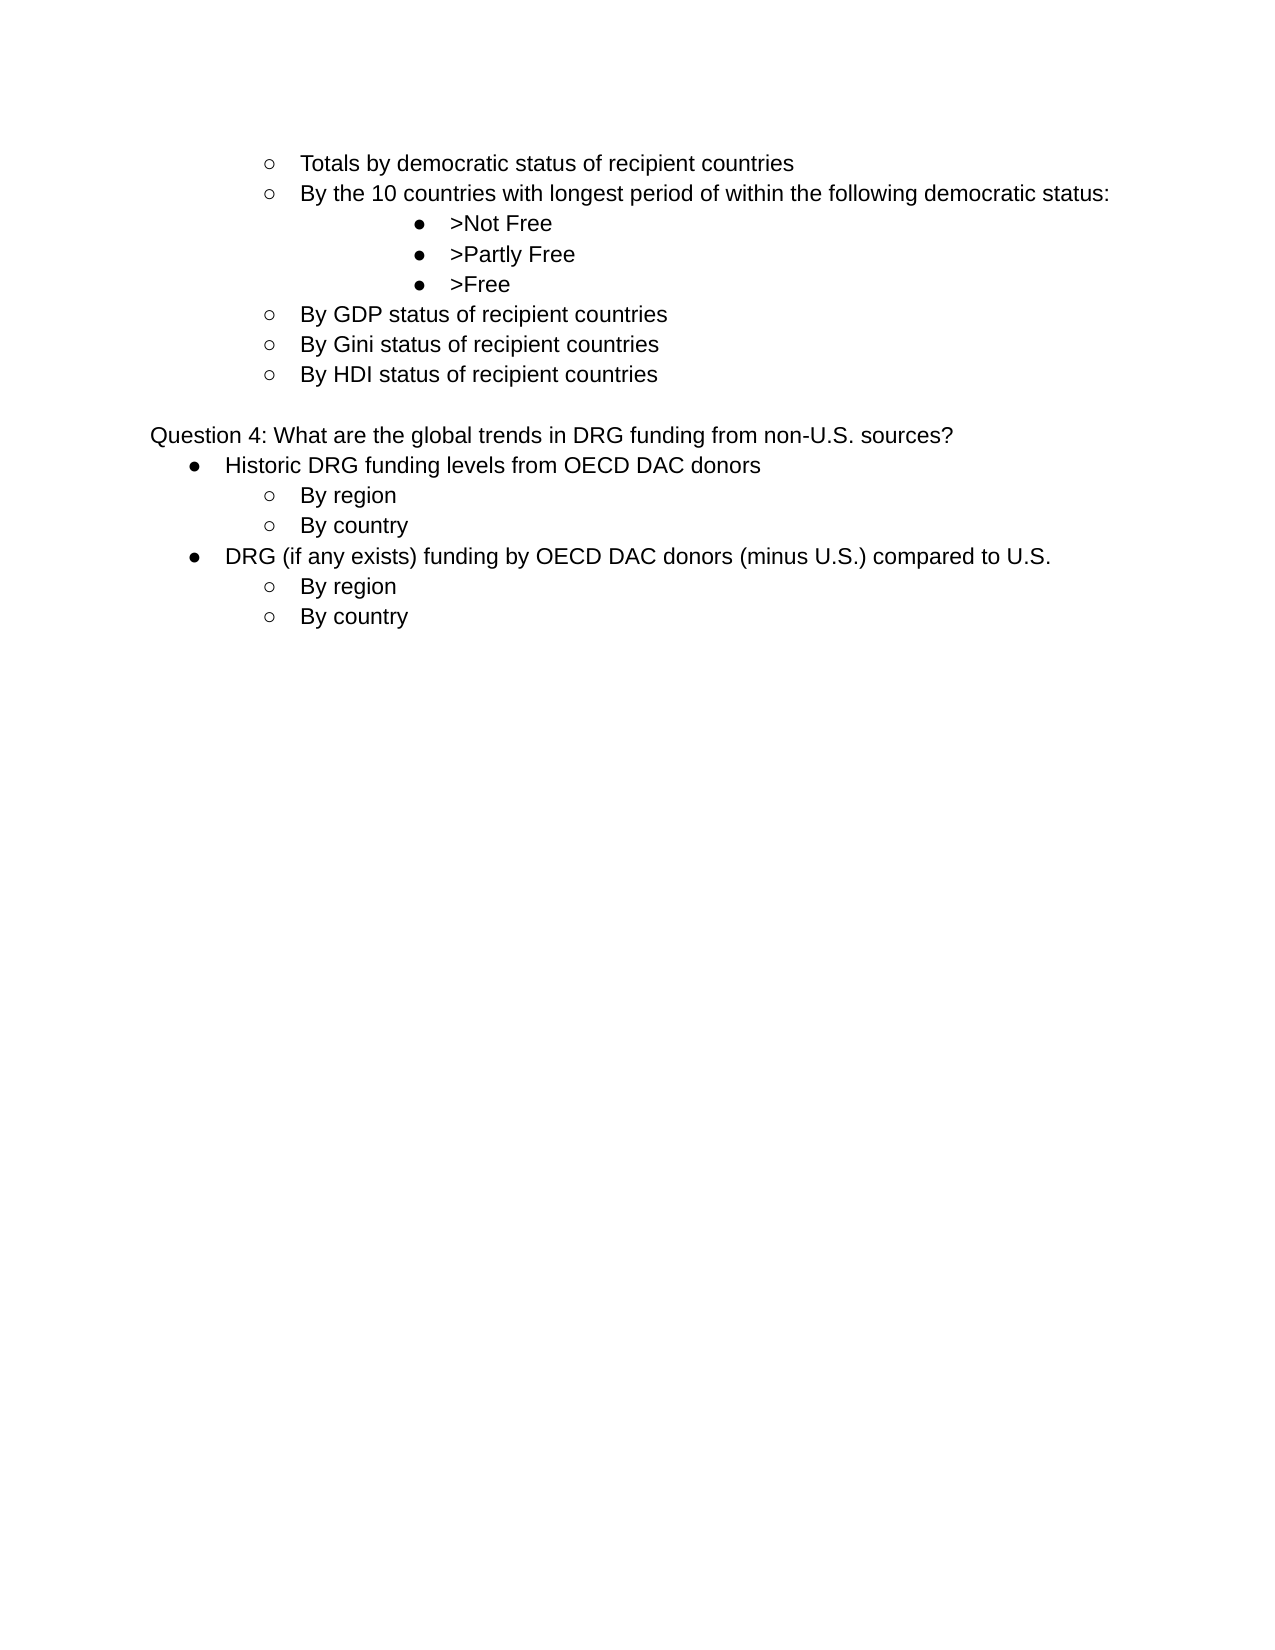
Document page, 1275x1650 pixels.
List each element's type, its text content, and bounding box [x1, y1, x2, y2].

list By GDP status of recipient countries [262, 301, 1125, 327]
list >Not Free [412, 210, 1125, 237]
list >Free [412, 271, 1125, 297]
list Historic DRG funding levels from OECD DAC donors [187, 452, 1125, 478]
list By HDI status of recipient countries [262, 361, 1125, 388]
list By the 10 countries with longest period of within the following democratic status: [262, 180, 1125, 207]
text Question 4: What are the global trends in DRG funding from non-U.S. sources? [150, 422, 1125, 448]
list By Gini status of recipient countries [262, 331, 1125, 358]
list By region [262, 482, 1125, 509]
list >Partly Free [412, 241, 1125, 267]
list Totals by democratic status of recipient countries [262, 150, 1125, 176]
list By country [262, 512, 1125, 539]
list DRG (if any exists) funding by OECD DAC donors (minus U.S.) compared to U.S. [187, 543, 1125, 569]
list By country [262, 603, 1125, 629]
list By region [262, 573, 1125, 599]
